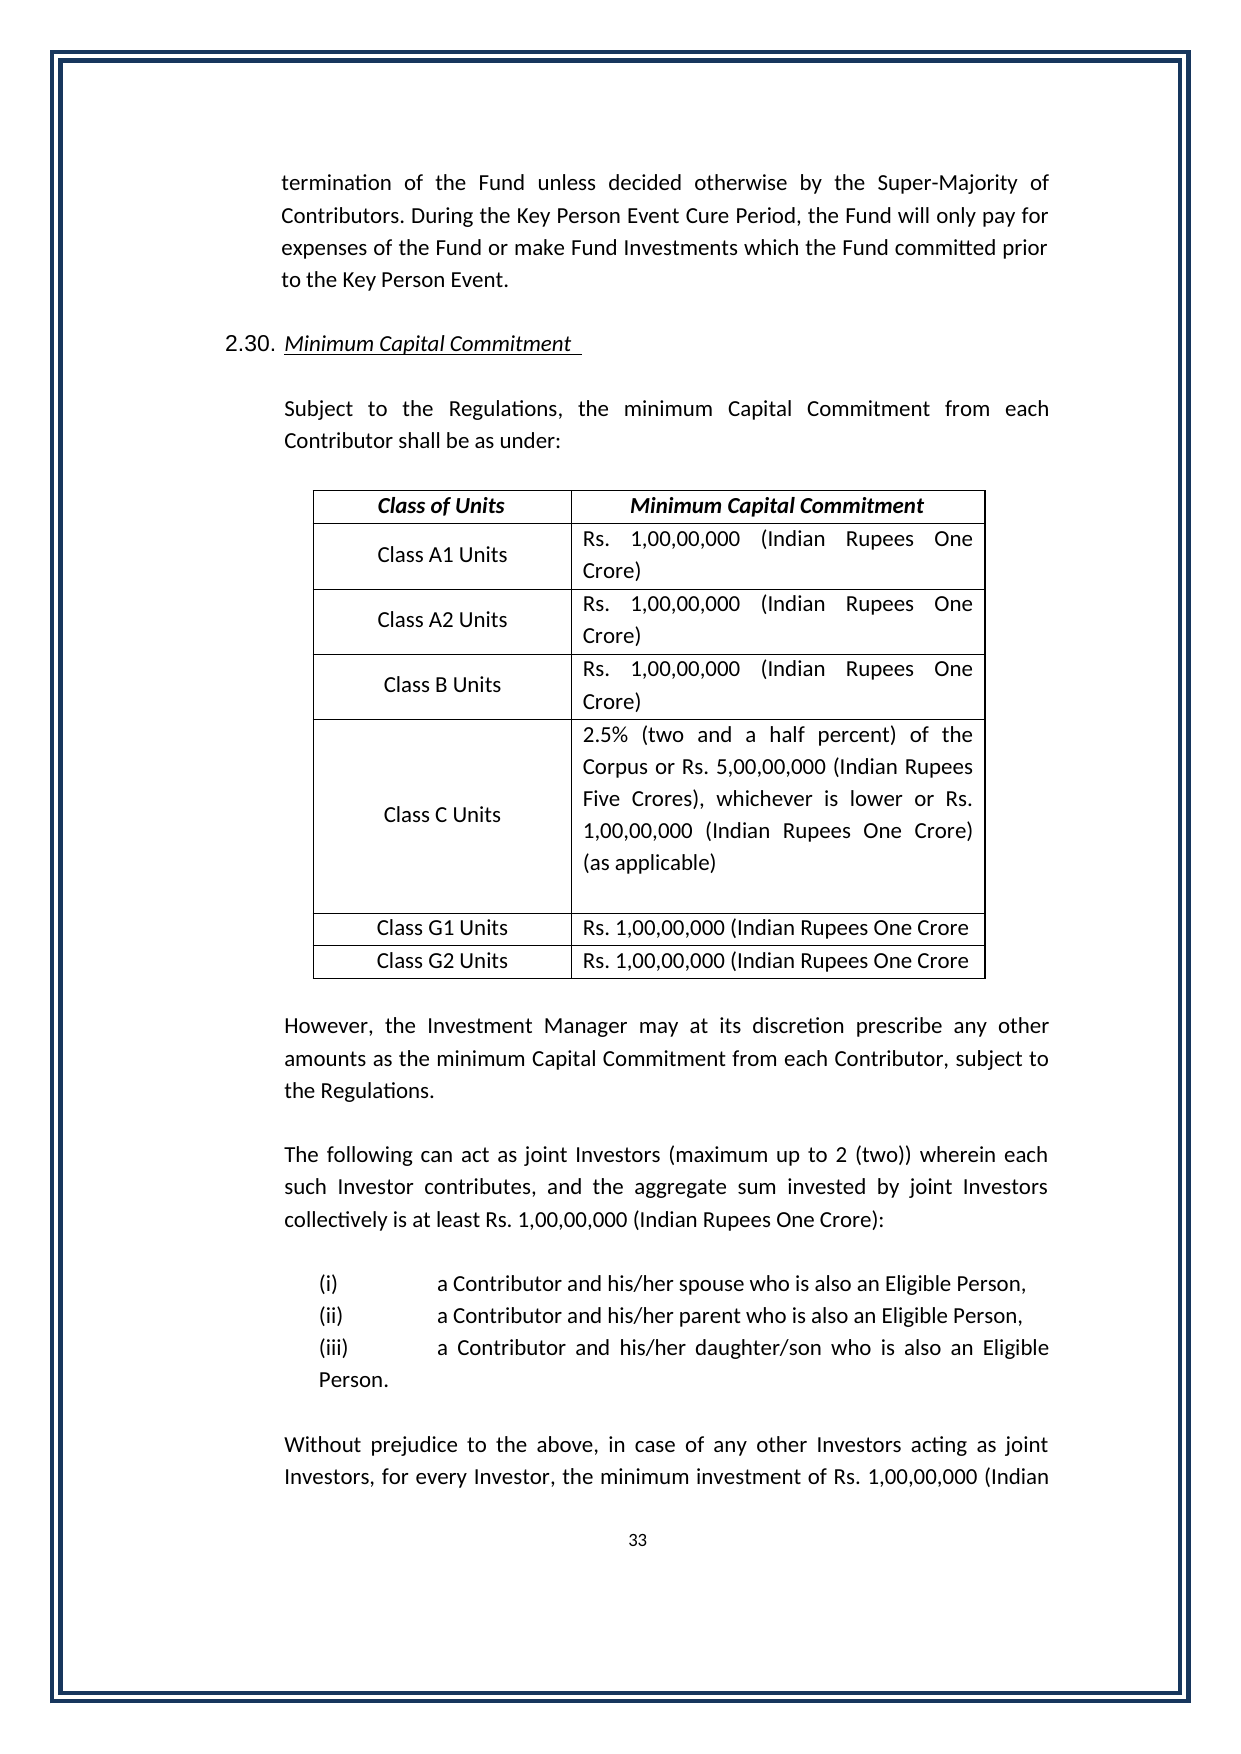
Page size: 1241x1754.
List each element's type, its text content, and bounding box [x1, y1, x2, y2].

table_cell Rs. 1,00,00,000 (Indian Rupees One Crore [572, 914, 984, 945]
table_cell Rs. 1,00,00,000 (Indian Rupees One Crore) [572, 655, 984, 719]
text However, the Investment Manager may at its discretion prescribe any other amounts as the minimum Capital Commitment from each Contributor, subject to the Regulations. [284, 1012, 1050, 1104]
text Without prejudice to the above, in case of any other Investors acting as joint Investors, for every Investor, the minimum investment of Rs. 1,00,00,000 (Indian [284, 1430, 1050, 1490]
table_cell Class C Units [314, 720, 571, 912]
text Subject to the Regulations, the minimum Capital Commitment from each Contributor shall be as under: [284, 394, 1050, 454]
table_cell Rs. 1,00,00,000 (Indian Rupees One Crore [572, 946, 984, 978]
table_cell Class G1 Units [314, 914, 571, 945]
table_cell Class A1 Units [314, 524, 571, 588]
text The following can act as joint Investors (maximum up to 2 (two)) wherein each such Investor contributes, and the aggregate sum invested by joint Investors collectively is at least Rs. 1,00,00,000 (Indian Rupees One Crore): [284, 1140, 1050, 1233]
list a Contributor and his/her spouse who is also an Eligible Person, [319, 1269, 1050, 1297]
table_cell Class B Units [314, 655, 571, 719]
table_header Minimum Capital Commitment [572, 491, 984, 523]
table_cell 2.5% (two and a half percent) of the Corpus or Rs. 5,00,00,000 (Indian Rupees Five Crores), whichever is lower or Rs. 1,00,00,000 (Indian Rupees One Crore) (as applicable) [572, 720, 984, 912]
table_cell Rs. 1,00,00,000 (Indian Rupees One Crore) [572, 524, 984, 588]
table_cell Rs. 1,00,00,000 (Indian Rupees One Crore) [572, 590, 984, 653]
list a Contributor and his/her daughter/son who is also an Eligible Person. [319, 1333, 1050, 1394]
table_header Class of Units [314, 491, 571, 523]
list Minimum Capital Commitment [225, 329, 1050, 357]
text termination of the Fund unless decided otherwise by the Super-Majority of Contributors. During the Key Person Event Cure Period, the Fund will only pay for expenses of the Fund or make Fund Investments which the Fund committed prior to the Key Person Event. [281, 168, 1050, 293]
table_cell Class A2 Units [314, 590, 571, 653]
table_cell Class G2 Units [314, 946, 571, 978]
list a Contributor and his/her parent who is also an Eligible Person, [319, 1301, 1050, 1329]
